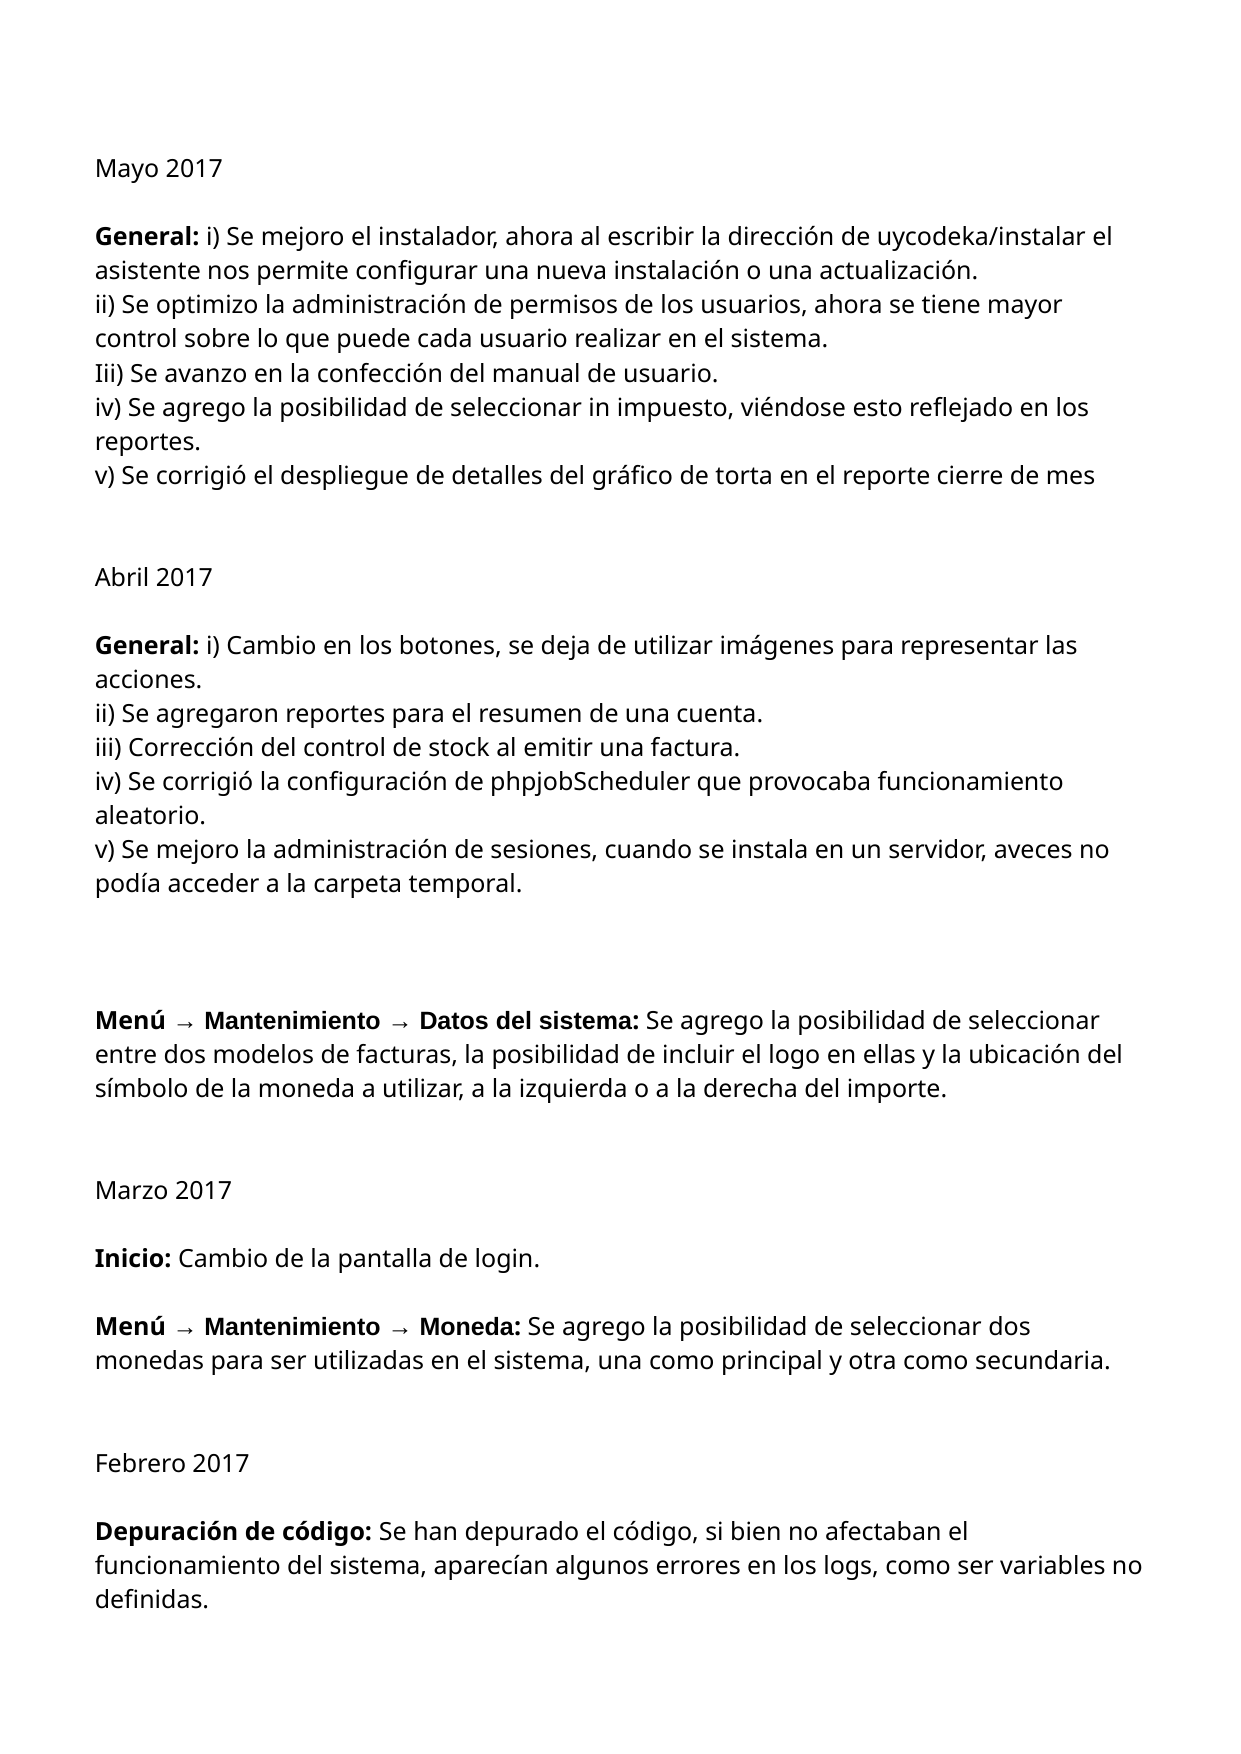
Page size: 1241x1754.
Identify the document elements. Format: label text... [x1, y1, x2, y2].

text Febrero 2017 [94, 1445, 1146, 1479]
text General: i) Se mejoro el instalador, ahora al escribir la dirección de uycodeka/instalar el asistente nos permite configurar una nueva instalación o una actualización. [94, 219, 1146, 287]
text Iii) Se avanzo en la confección del manual de usuario. [94, 355, 1146, 389]
text Inicio: Cambio de la pantalla de login. [94, 1241, 1146, 1275]
text Depuración de código: Se han depurado el código, si bien no afectaban el funcionamiento del sistema, aparecían algunos errores en los logs, como ser variables no definidas. [94, 1513, 1146, 1616]
text v) Se mejoro la administración de sesiones, cuando se instala en un servidor, aveces no podía acceder a la carpeta temporal. [94, 832, 1146, 900]
text Mayo 2017 [94, 151, 1146, 185]
text iv) Se corrigió la configuración de phpjobScheduler que provocaba funcionamiento aleatorio. [94, 764, 1146, 832]
text ii) Se optimizo la administración de permisos de los usuarios, ahora se tiene mayor control sobre lo que puede cada usuario realizar en el sistema. [94, 287, 1146, 355]
text iv) Se agrego la posibilidad de seleccionar in impuesto, viéndose esto reflejado en los reportes. [94, 389, 1146, 457]
text iii) Corrección del control de stock al emitir una factura. [94, 730, 1146, 764]
text Marzo 2017 [94, 1173, 1146, 1207]
text Menú → Mantenimiento → Moneda: Se agrego la posibilidad de seleccionar dos monedas para ser utilizadas en el sistema, una como principal y otra como secundaria. [94, 1309, 1146, 1377]
text General: i) Cambio en los botones, se deja de utilizar imágenes para representar las acciones. [94, 628, 1146, 696]
text Menú → Mantenimiento → Datos del sistema: Se agrego la posibilidad de seleccionar entre dos modelos de facturas, la posibilidad de incluir el logo en ellas y la ubicación del símbolo de la moneda a utilizar, a la izquierda o a la derecha del importe. [94, 1002, 1146, 1104]
text ii) Se agregaron reportes para el resumen de una cuenta. [94, 696, 1146, 730]
text Abril 2017 [94, 559, 1146, 594]
text v) Se corrigió el despliegue de detalles del gráfico de torta en el reporte cierre de mes [94, 457, 1146, 491]
